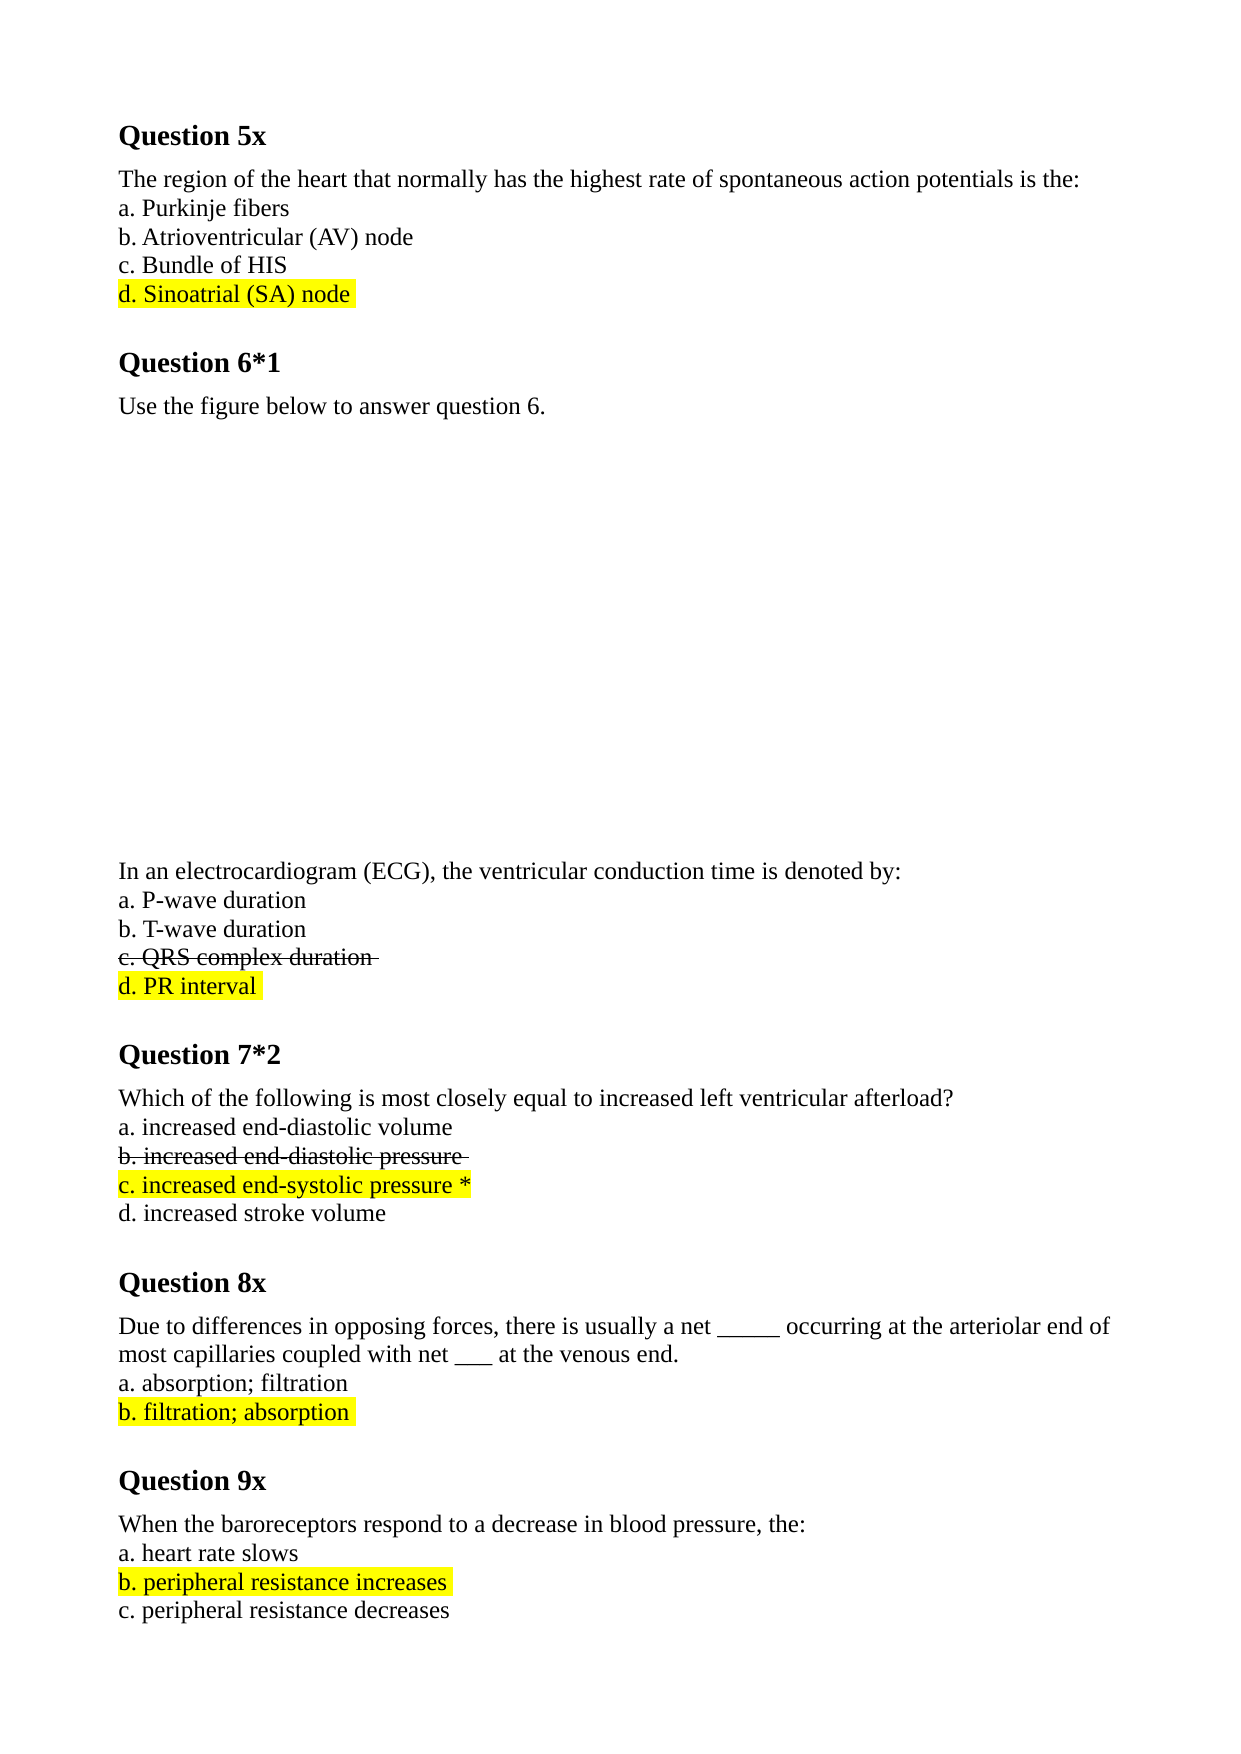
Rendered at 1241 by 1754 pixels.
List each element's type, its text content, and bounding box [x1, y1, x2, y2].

text c. QRS complex duration [118, 942, 1122, 971]
text When the baroreceptors respond to a decrease in blood pressure, the: [118, 1509, 1122, 1538]
text Due to differences in opposing forces, there is usually a net _____ occurring at the arteriolar end of most capillaries coupled with net ___ at the venous end. [118, 1311, 1122, 1368]
text b. Atrioventricular (AV) node [118, 222, 1122, 250]
text b. peripheral resistance increases [118, 1567, 1122, 1596]
text b. filtration; absorption [118, 1397, 1122, 1426]
text d. Sinoatrial (SA) node [118, 279, 1122, 308]
subtitle Question 8x [118, 1265, 1122, 1298]
text In an electrocardiogram (ECG), the ventricular conduction time is denoted by: [118, 856, 1122, 885]
text c. peripheral resistance decreases [118, 1596, 1122, 1624]
text d. PR interval [118, 971, 1122, 1000]
text a. heart rate slows [118, 1538, 1122, 1567]
subtitle Question 7*2 [118, 1037, 1122, 1071]
text a. Purkinje fibers [118, 193, 1122, 222]
text a. increased end-diastolic volume [118, 1112, 1122, 1141]
text c. Bundle of HIS [118, 250, 1122, 279]
text Which of the following is most closely equal to increased left ventricular afterload? [118, 1083, 1122, 1112]
text a. P-wave duration [118, 885, 1122, 914]
text b. increased end-diastolic pressure [118, 1141, 1122, 1170]
text a. absorption; filtration [118, 1368, 1122, 1397]
subtitle Question 9x [118, 1463, 1122, 1497]
subtitle Question 5x [118, 118, 1122, 152]
text The region of the heart that normally has the highest rate of spontaneous action potentials is the: [118, 164, 1122, 193]
subtitle Question 6*1 [118, 345, 1122, 379]
text b. T-wave duration [118, 914, 1122, 942]
text d. increased stroke volume [118, 1198, 1122, 1227]
text c. increased end-systolic pressure * [118, 1170, 1122, 1198]
text Use the figure below to answer question 6. [118, 391, 1122, 420]
